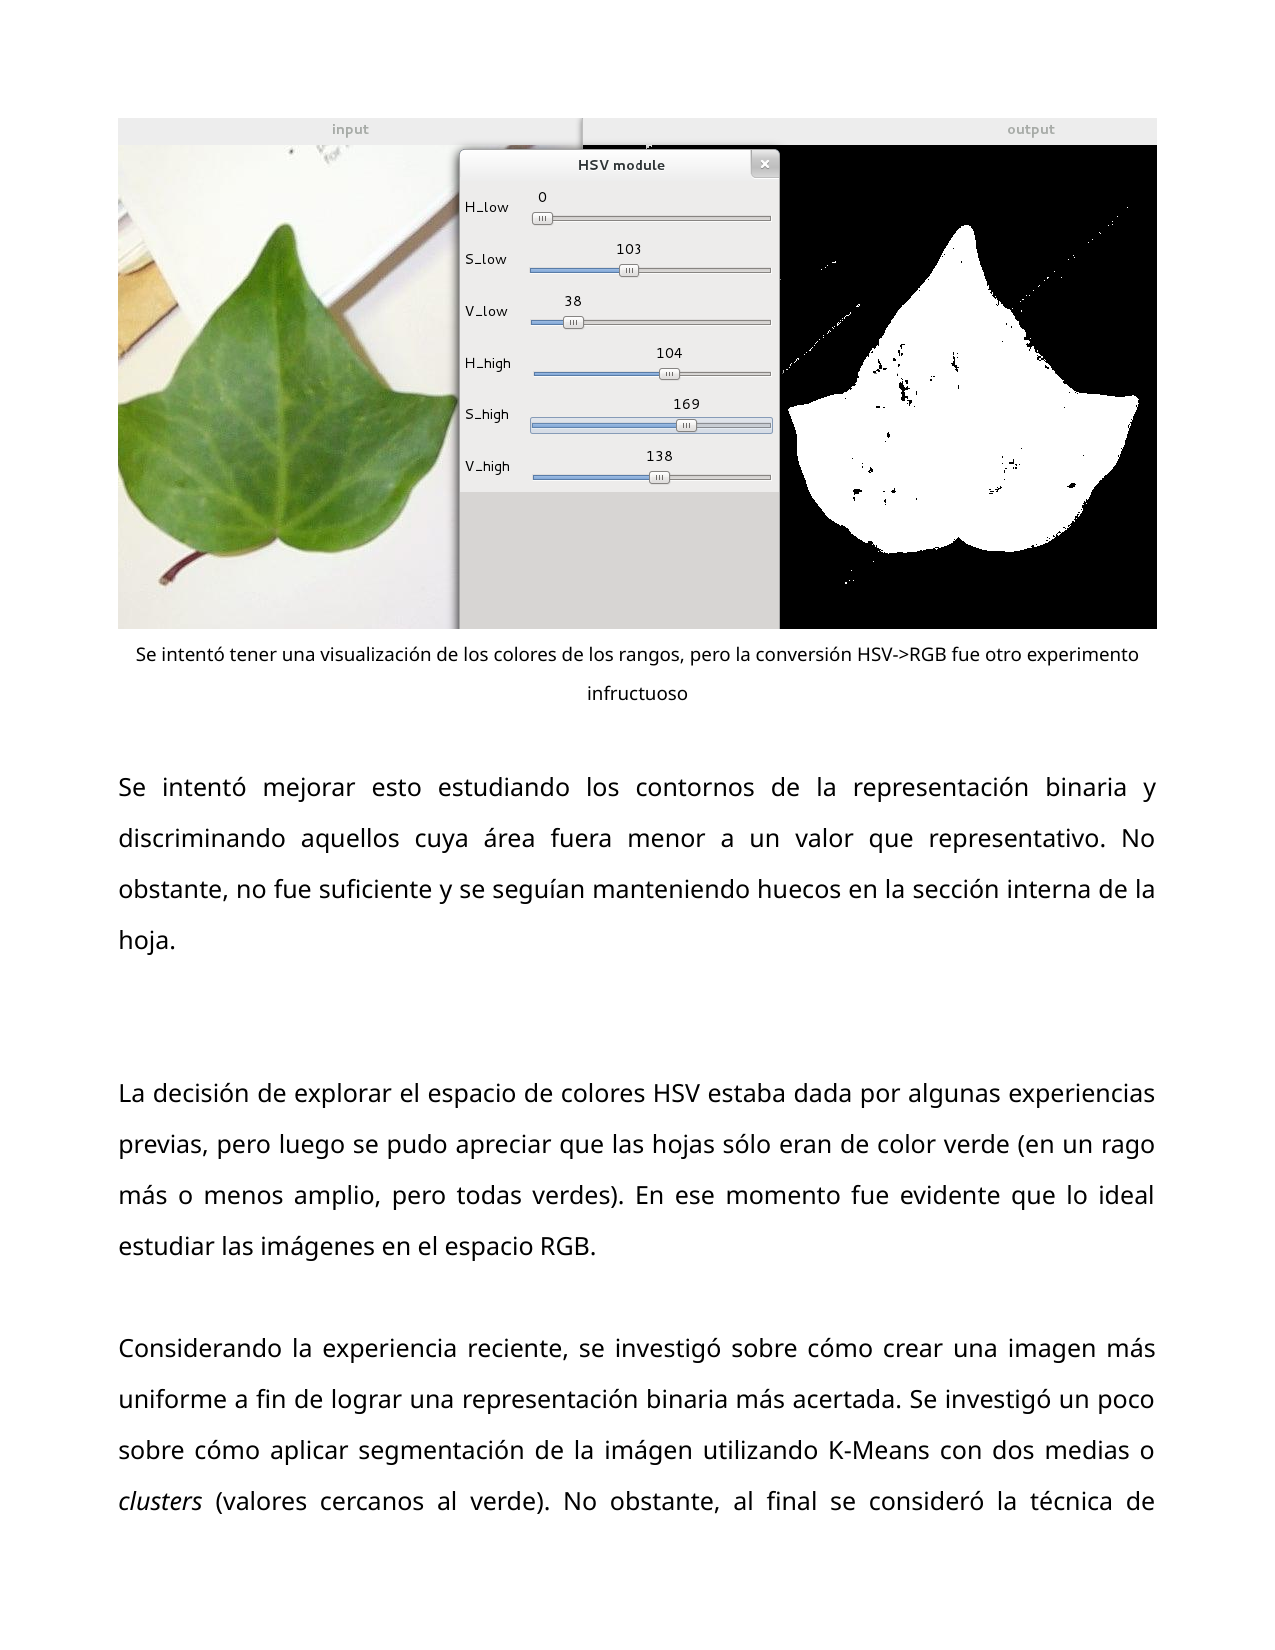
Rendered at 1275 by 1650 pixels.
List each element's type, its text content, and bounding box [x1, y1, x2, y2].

text Se intentó tener una visualización de los colores de los rangos, pero la conversión HSV->RGB fue otro experimento infructuoso [118, 629, 1157, 705]
text Se intentó mejorar esto estudiando los contornos de la representación binaria y discriminando aquellos cuya área fuera menor a un valor que representativo. No obstante, no fue suficiente y se seguían manteniendo huecos en la sección interna de la hoja. [118, 769, 1157, 956]
picture [118, 118, 1157, 629]
text Considerando la experiencia reciente, se investigó sobre cómo crear una imagen más uniforme a fin de lograr una representación binaria más acertada. Se investigó un poco sobre cómo aplicar segmentación de la imágen utilizando K-Means con dos medias o clusters (valores cercanos al verde). No obstante, al final se consideró la técnica de [118, 1331, 1157, 1518]
text La decisión de explorar el espacio de colores HSV estaba dada por algunas experiencias previas, pero luego se pudo apreciar que las hojas sólo eran de color verde (en un rago más o menos amplio, pero todas verdes). En ese momento fue evidente que lo ideal estudiar las imágenes en el espacio RGB. [118, 1075, 1157, 1263]
